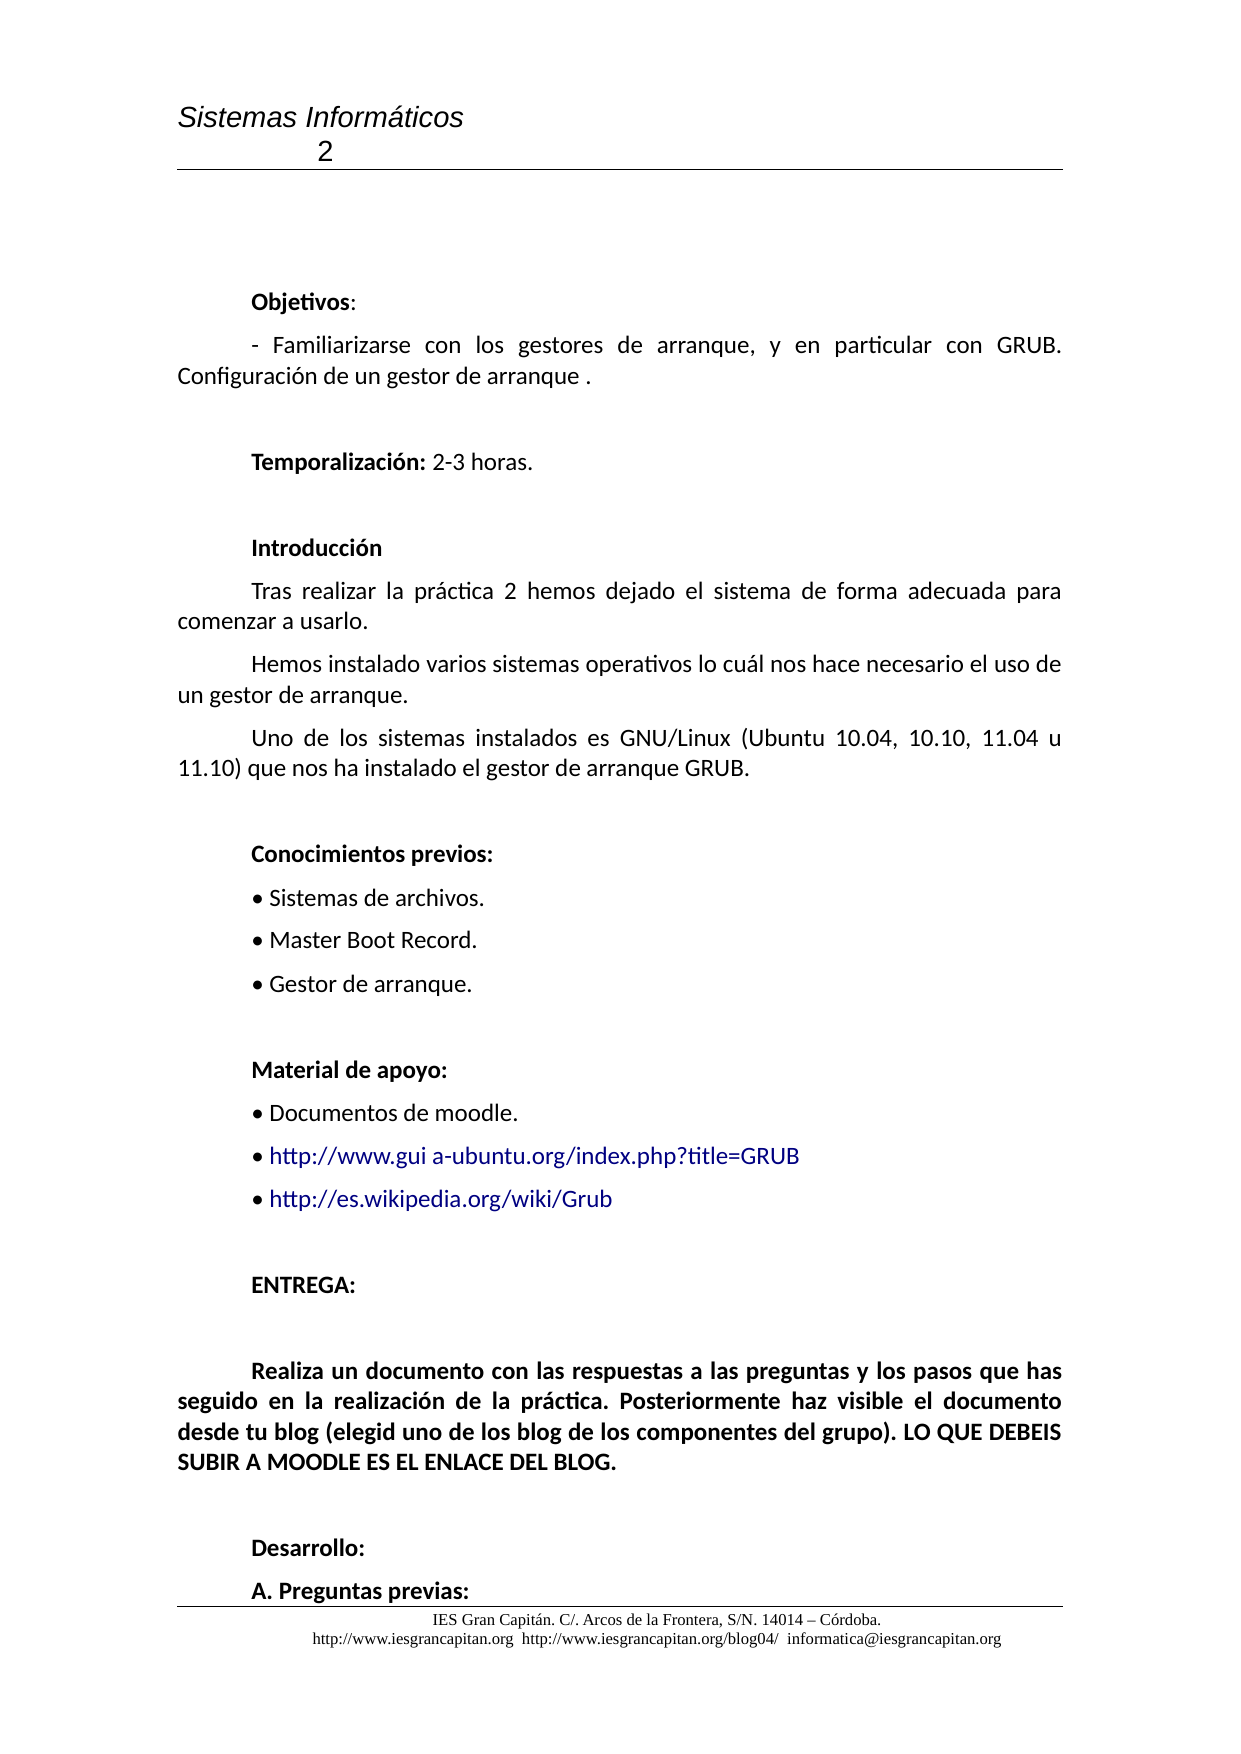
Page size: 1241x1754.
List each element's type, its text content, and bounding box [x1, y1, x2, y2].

text Realiza un documento con las respuestas a las preguntas y los pasos que has seguido en la realización de la práctica. Posteriormente haz visible el documento desde tu blog (elegid uno de los blog de los componentes del grupo). LO QUE DEBEIS SUBIR A MOODLE ES EL ENLACE DEL BLOG. [177, 1355, 1063, 1477]
text • Documentos de moodle. [177, 1097, 1063, 1127]
text • Sistemas de archivos. [177, 882, 1063, 912]
text • Gestor de arranque. [177, 968, 1063, 998]
text Hemos instalado varios sistemas operativos lo cuál nos hace necesario el uso de un gestor de arranque. [177, 648, 1063, 709]
text • http://es.wikipedia.org/wiki/Grub [177, 1183, 1063, 1213]
text A. Preguntas previas: [177, 1576, 1063, 1606]
text Tras realizar la práctica 2 hemos dejado el sistema de forma adecuada para comenzar a usarlo. [177, 575, 1063, 636]
text • Master Boot Record. [177, 925, 1063, 955]
text Introducción [177, 532, 1063, 562]
text Desarrollo: [177, 1532, 1063, 1563]
text • http://www.gui a-ubuntu.org/index.php?title=GRUB [177, 1140, 1063, 1170]
text Conocimientos previos: [177, 839, 1063, 869]
text - Familiarizarse con los gestores de arranque, y en particular con GRUB. Configuración de un gestor de arranque . [177, 329, 1063, 390]
text Temporalización: 2-3 horas. [177, 446, 1063, 476]
text ENTREGA: [177, 1269, 1063, 1299]
text Uno de los sistemas instalados es GNU/Linux (Ubuntu 10.04, 10.10, 11.04 u 11.10) que nos ha instalado el gestor de arranque GRUB. [177, 722, 1063, 783]
text Material de apoyo: [177, 1054, 1063, 1084]
text Objetivos: [177, 286, 1063, 317]
